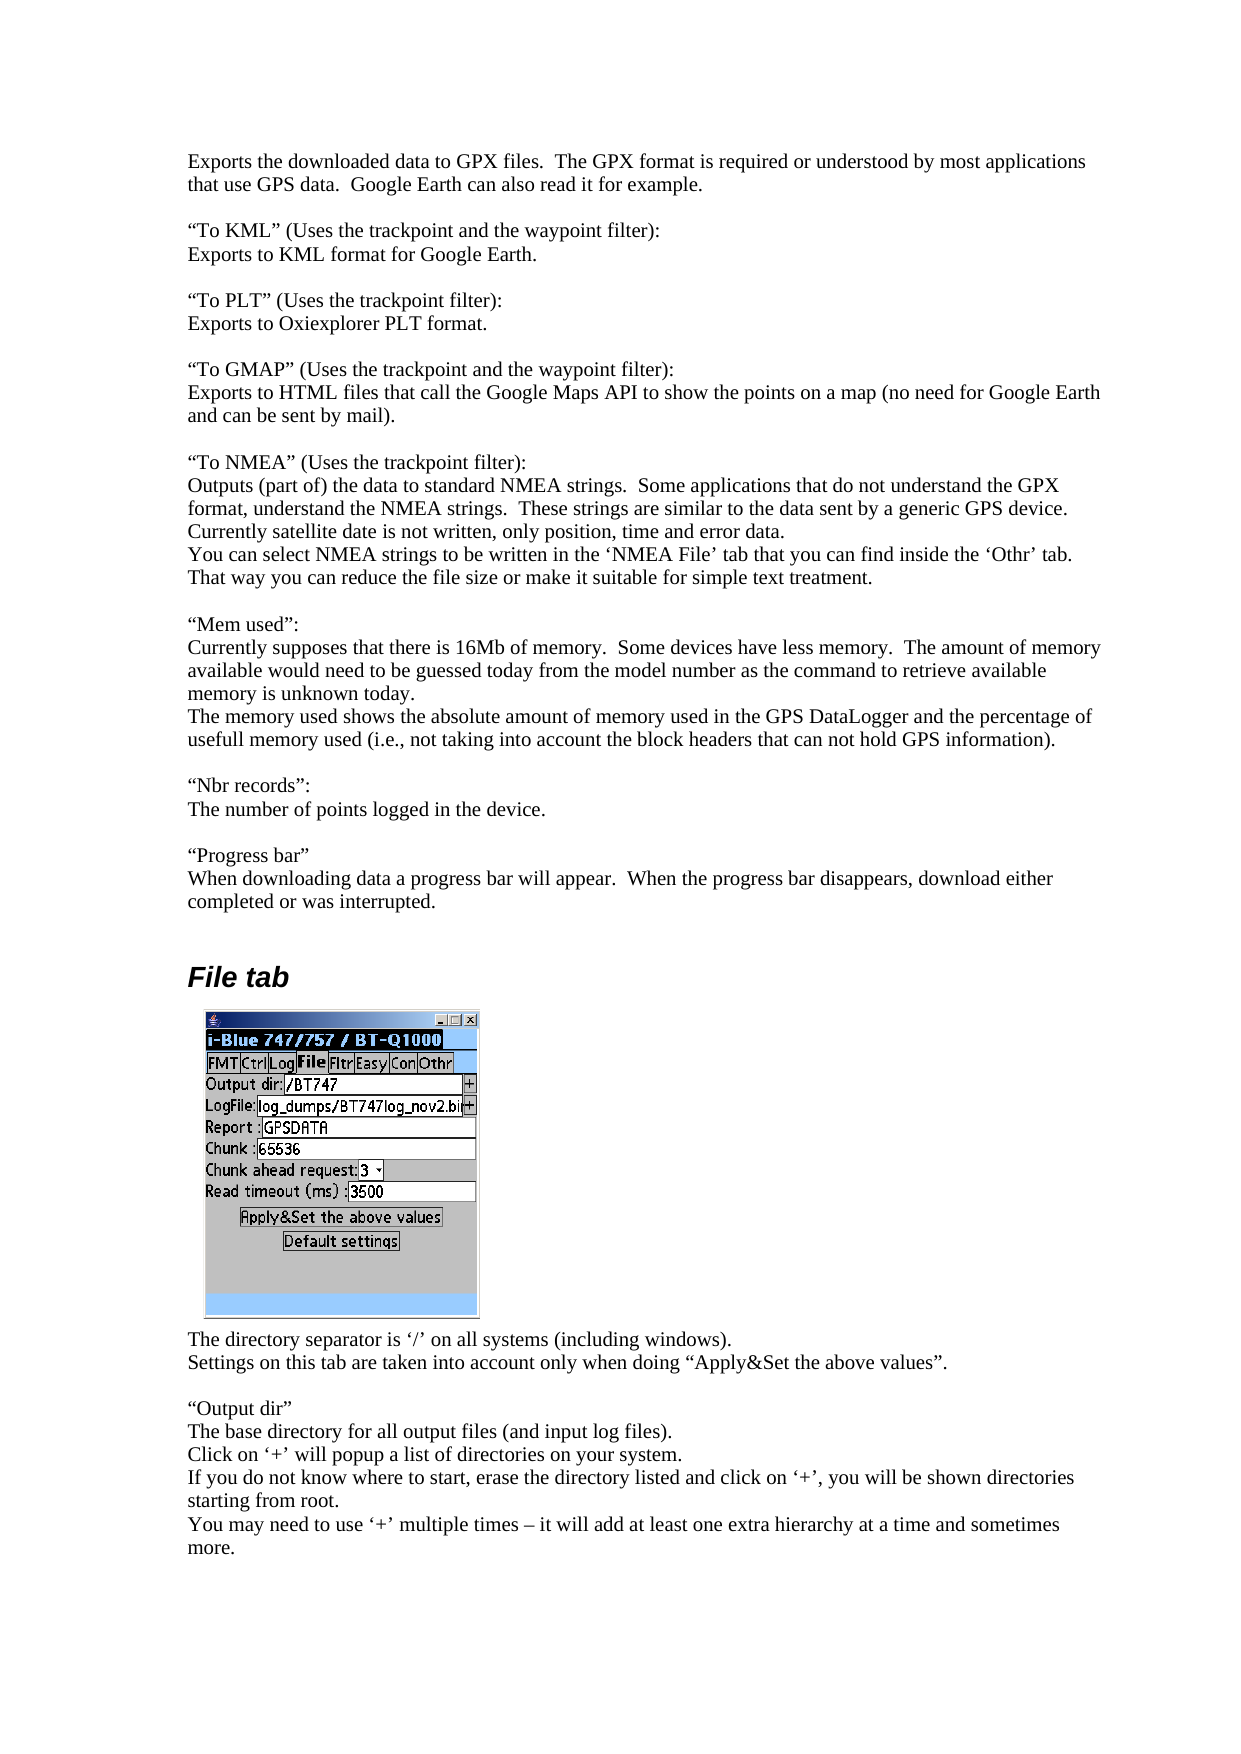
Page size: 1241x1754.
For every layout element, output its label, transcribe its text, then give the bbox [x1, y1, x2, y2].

text Exports to KML format for Google Earth. [187, 242, 1109, 266]
text The memory used shows the absolute amount of memory used in the GPS DataLogger and the percentage of usefull memory used (i.e., not taking into account the block headers that can not hold GPS information). [187, 705, 1109, 751]
text “Progress bar” [187, 844, 1109, 867]
text Exports to HTML files that call the Google Maps API to show the points on a map (no need for Google Earth and can be sent by mail). [187, 381, 1109, 427]
subtitle File tab [187, 961, 1109, 994]
text You can select NMEA strings to be written in the ‘NMEA File’ tab that you can find inside the ‘Othr’ tab. That way you can reduce the file size or make it suitable for simple text treatment. [187, 543, 1109, 589]
text Settings on this tab are taken into account only when doing “Apply&Set the above values”. [187, 1351, 1109, 1374]
text Exports the downloaded data to GPX files. The GPX format is required or understood by most applications that use GPS data. Google Earth can also read it for example. [187, 150, 1109, 196]
text When downloading data a progress bar will appear. When the progress bar disappears, download either completed or was interrupted. [187, 867, 1109, 913]
text “To NMEA” (Uses the trackpoint filter): [187, 451, 1109, 474]
text “To PLT” (Uses the trackpoint filter): [187, 289, 1109, 312]
text The base directory for all output files (and input log files). [187, 1420, 1109, 1443]
text Click on ‘+’ will popup a list of directories on your system. [187, 1443, 1109, 1466]
text “Output dir” [187, 1397, 1109, 1420]
text Currently supposes that there is 16Mb of memory. Some devices have less memory. The amount of memory available would need to be guessed today from the model number as the command to retrieve available memory is unknown today. [187, 636, 1109, 705]
text You may need to use ‘+’ multiple times – it will add at least one extra hierarchy at a time and sometimes more. [187, 1512, 1109, 1559]
text If you do not know where to start, erase the directory listed and click on ‘+’, you will be shown directories starting from root. [187, 1466, 1109, 1512]
text “Nbr records”: [187, 774, 1109, 797]
text “To KML” (Uses the trackpoint and the waypoint filter): [187, 219, 1109, 242]
text Exports to Oxiexplorer PLT format. [187, 312, 1109, 335]
picture [203, 1009, 480, 1319]
text Outputs (part of) the data to standard NMEA strings. Some applications that do not understand the GPX format, understand the NMEA strings. These strings are similar to the data sent by a generic GPS device. Currently satellite date is not written, only position, time and error data. [187, 474, 1109, 543]
text The number of points logged in the device. [187, 797, 1109, 821]
text “Mem used”: [187, 612, 1109, 636]
text “To GMAP” (Uses the trackpoint and the waypoint filter): [187, 358, 1109, 381]
text The directory separator is ‘/’ on all systems (including windows). [187, 1327, 1109, 1351]
